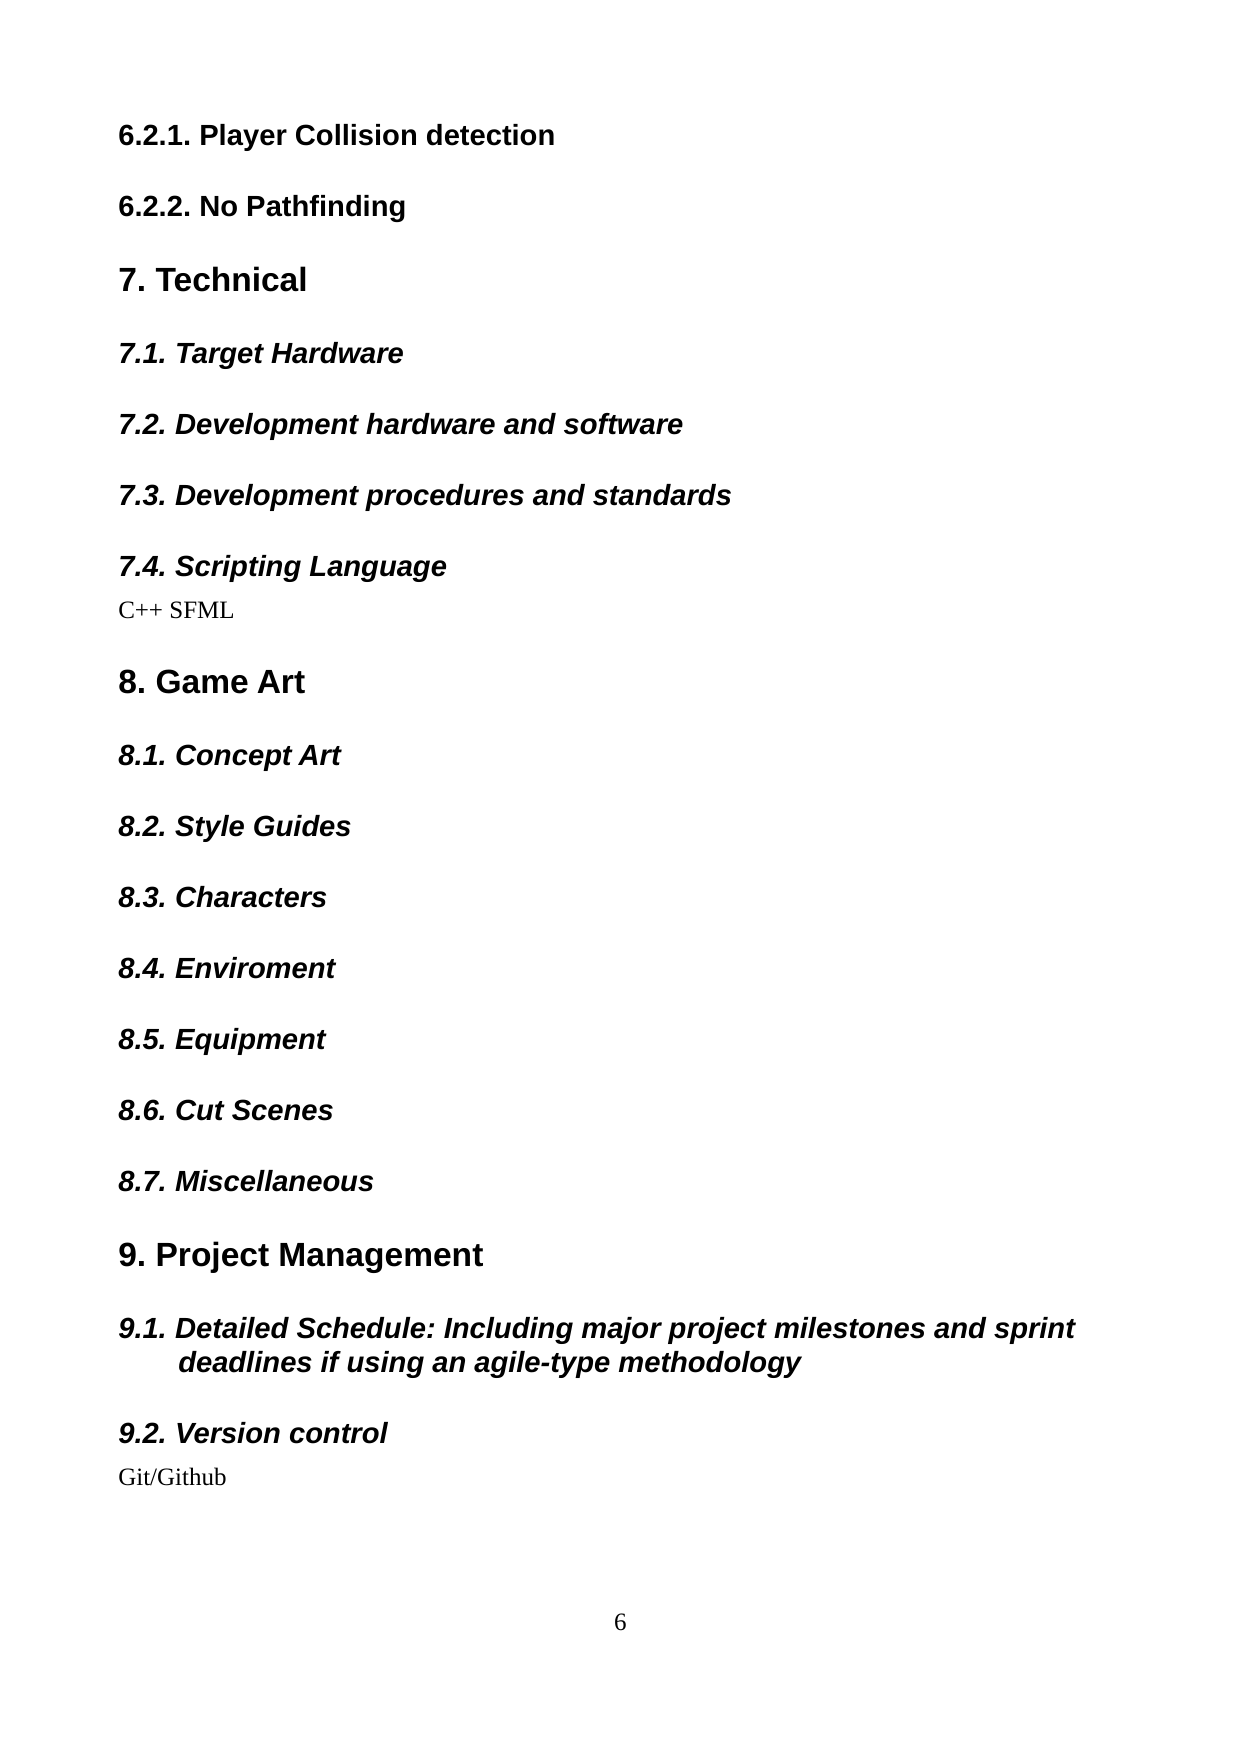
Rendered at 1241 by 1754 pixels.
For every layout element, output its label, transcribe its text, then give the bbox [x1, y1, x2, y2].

subtitle Equipment [118, 1022, 1122, 1056]
subtitle Style Guides [118, 809, 1122, 842]
subtitle Miscellaneous [118, 1164, 1122, 1198]
subtitle Concept Art [118, 738, 1122, 771]
subtitle Characters [118, 880, 1122, 913]
subtitle Player Collision detection [118, 118, 1122, 152]
subtitle Enviroment [118, 951, 1122, 984]
subtitle Game Art [118, 662, 1122, 700]
subtitle Technical [118, 260, 1122, 299]
text Git/Github [118, 1462, 1122, 1491]
text C++ SFML [118, 596, 1122, 624]
subtitle Version control [118, 1416, 1122, 1449]
subtitle Cut Scenes [118, 1093, 1122, 1127]
subtitle Detailed Schedule: Including major project milestones and sprint deadlines if using an agile-type methodology [118, 1311, 1122, 1378]
subtitle Scripting Language [118, 549, 1122, 583]
subtitle No Pathfinding [118, 189, 1122, 223]
subtitle Development procedures and standards [118, 478, 1122, 512]
subtitle Development hardware and software [118, 407, 1122, 441]
subtitle Target Hardware [118, 336, 1122, 370]
subtitle Project Management [118, 1235, 1122, 1274]
